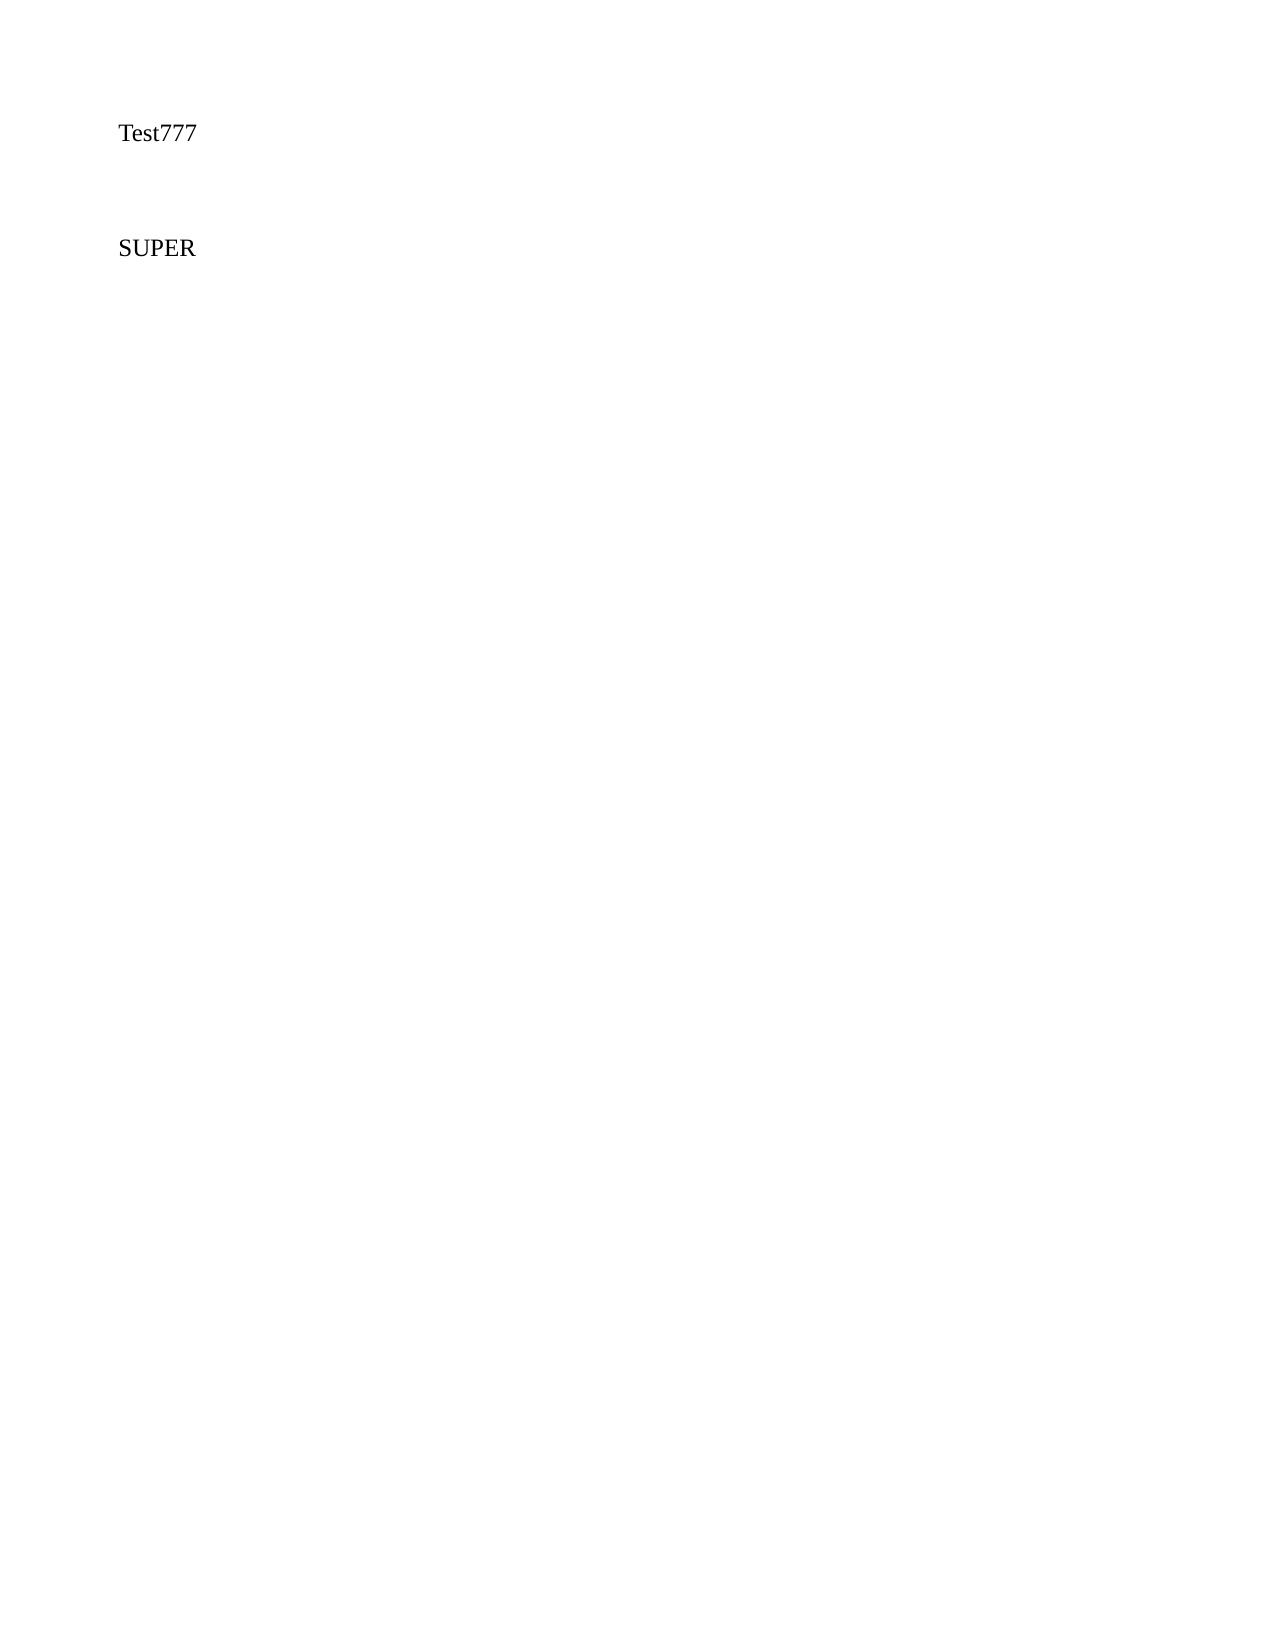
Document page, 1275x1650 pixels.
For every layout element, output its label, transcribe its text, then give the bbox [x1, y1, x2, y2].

text Test777 [118, 118, 1157, 147]
text SUPER [118, 233, 1157, 262]
